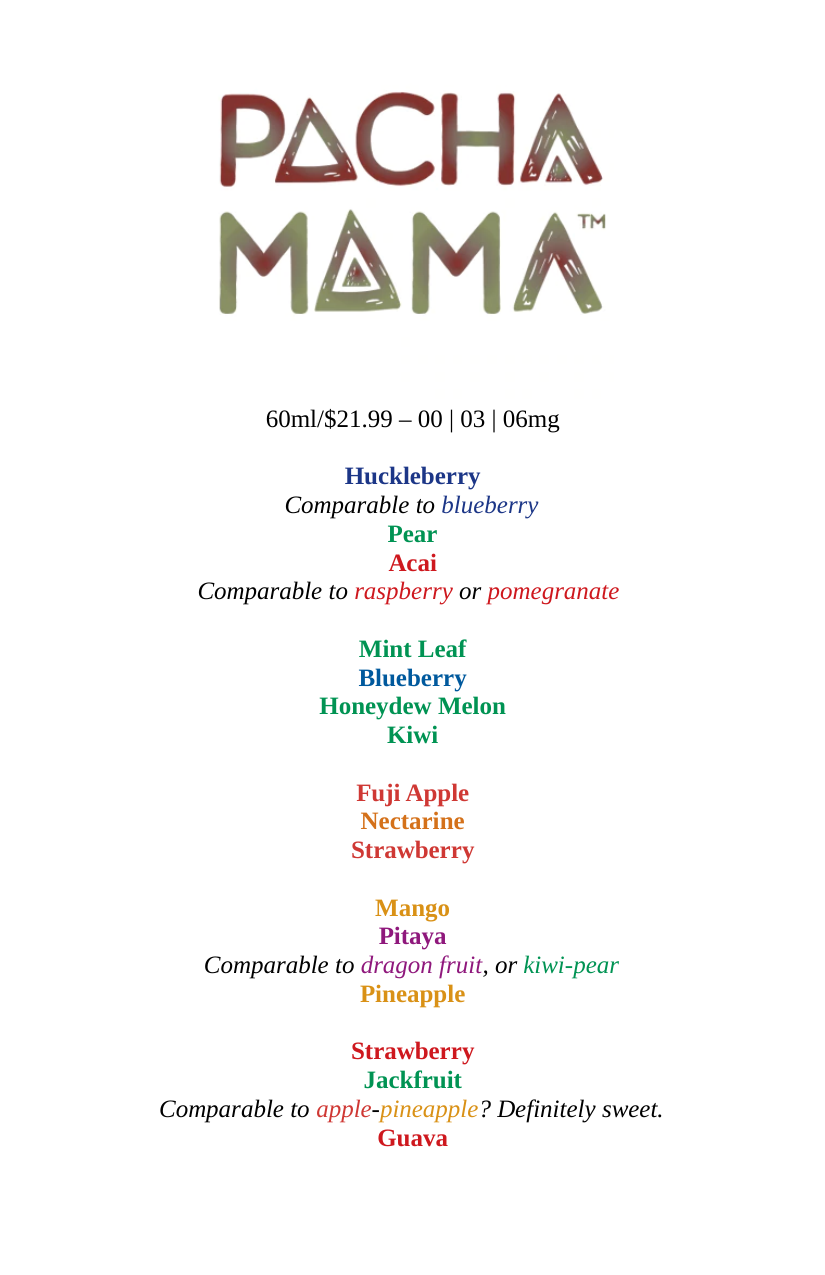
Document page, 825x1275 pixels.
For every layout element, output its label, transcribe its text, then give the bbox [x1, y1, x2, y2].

text Guava [118, 1123, 707, 1151]
text 60ml/$21.99 – 00 | 03 | 06mg [118, 118, 707, 433]
text Mango [118, 893, 707, 921]
text Fuji Apple [118, 778, 707, 806]
text Huckleberry Comparable to blueberry Pear Acai Comparable to raspberry or pomegranate [118, 461, 707, 605]
text Honeydew Melon Kiwi [118, 691, 707, 749]
text Comparable to apple-pineapple? Definitely sweet. [118, 1094, 707, 1123]
text Pitaya Comparable to dragon fruit, or kiwi-pear Pineapple [118, 921, 707, 1008]
text Strawberry Jackfruit [118, 1036, 707, 1094]
picture [210, 0, 615, 404]
text Mint Leaf Blueberry [118, 634, 707, 691]
text Nectarine Strawberry [118, 806, 707, 864]
